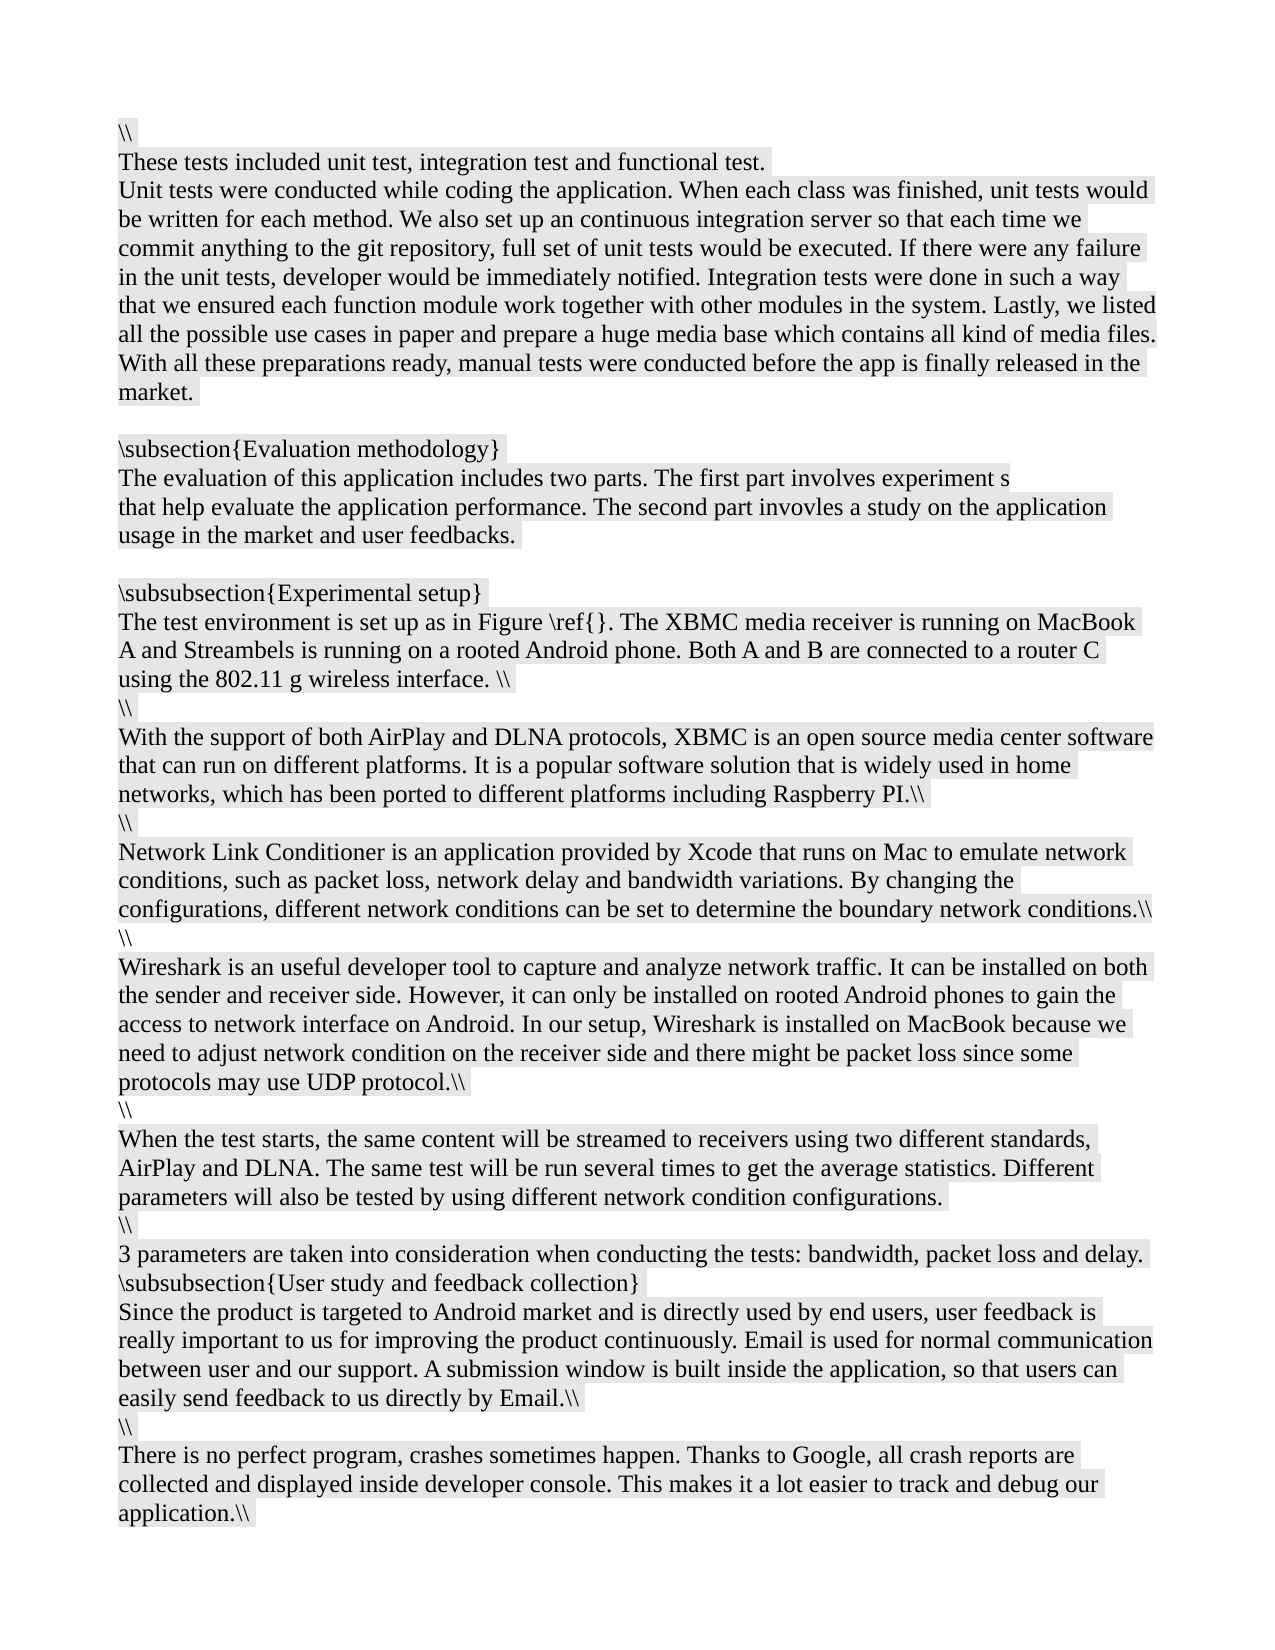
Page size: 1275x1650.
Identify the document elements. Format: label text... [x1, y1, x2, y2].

text There is no perfect program, crashes sometimes happen. Thanks to Google, all crash reports are collected and displayed inside developer console. This makes it a lot easier to track and debug our application.\\ [118, 1441, 1157, 1527]
text \\ [118, 693, 1157, 722]
text With the support of both AirPlay and DLNA protocols, XBMC is an open source media center software that can run on different platforms. It is a popular software solution that is widely used in home networks, which has been ported to different platforms including Raspberry PI.\\ [118, 722, 1157, 808]
text When the test starts, the same content will be streamed to receivers using two different standards, AirPlay and DLNA. The same test will be run several times to get the average statistics. Different parameters will also be tested by using different network condition configurations. [118, 1124, 1157, 1211]
text \\ [118, 923, 1157, 952]
text Network Link Conditioner is an application provided by Xcode that runs on Mac to emulate network conditions, such as packet loss, network delay and bandwidth variations. By changing the configurations, different network conditions can be set to determine the boundary network conditions.\\ [118, 837, 1157, 923]
text \subsubsection{Experimental setup} [118, 578, 1157, 607]
text \subsubsection{User study and feedback collection} [118, 1268, 1157, 1297]
text Wireshark is an useful developer tool to capture and analyze network traffic. It can be installed on both the sender and receiver side. However, it can only be installed on rooted Android phones to gain the access to network interface on Android. In our setup, Wireshark is installed on MacBook because we need to adjust network condition on the receiver side and there might be packet loss since some protocols may use UDP protocol.\\ [118, 952, 1157, 1096]
text These tests included unit test, integration test and functional test. [118, 147, 1157, 176]
text Unit tests were conducted while coding the application. When each class was finished, unit tests would be written for each method. We also set up an continuous integration server so that each time we commit anything to the git repository, full set of unit tests would be executed. If there were any failure in the unit tests, developer would be immediately notified. Integration tests were done in such a way that we ensured each function module work together with other modules in the system. Lastly, we listed all the possible use cases in paper and prepare a huge media base which contains all kind of media files. With all these preparations ready, manual tests were conducted before the app is finally released in the market. [118, 176, 1157, 406]
text \\ [118, 1096, 1157, 1124]
text The evaluation of this application includes two parts. The first part involves experiment s [118, 463, 1157, 492]
text \\ [118, 118, 1157, 147]
text \\ [118, 1211, 1157, 1239]
text that help evaluate the application performance. The second part invovles a study on the application usage in the market and user feedbacks. [118, 492, 1157, 549]
text The test environment is set up as in Figure \ref{}. The XBMC media receiver is running on MacBook A and Streambels is running on a rooted Android phone. Both A and B are connected to a router C using the 802.11 g wireless interface. \\ [118, 607, 1157, 693]
text Since the product is targeted to Android market and is directly used by end users, user feedback is really important to us for improving the product continuously. Email is used for normal communication between user and our support. A submission window is built inside the application, so that users can easily send feedback to us directly by Email.\\ [118, 1297, 1157, 1412]
text \\ [118, 1412, 1157, 1441]
text \subsection{Evaluation methodology} [118, 434, 1157, 463]
text \\ [118, 808, 1157, 837]
text 3 parameters are taken into consideration when conducting the tests: bandwidth, packet loss and delay. [118, 1239, 1157, 1268]
